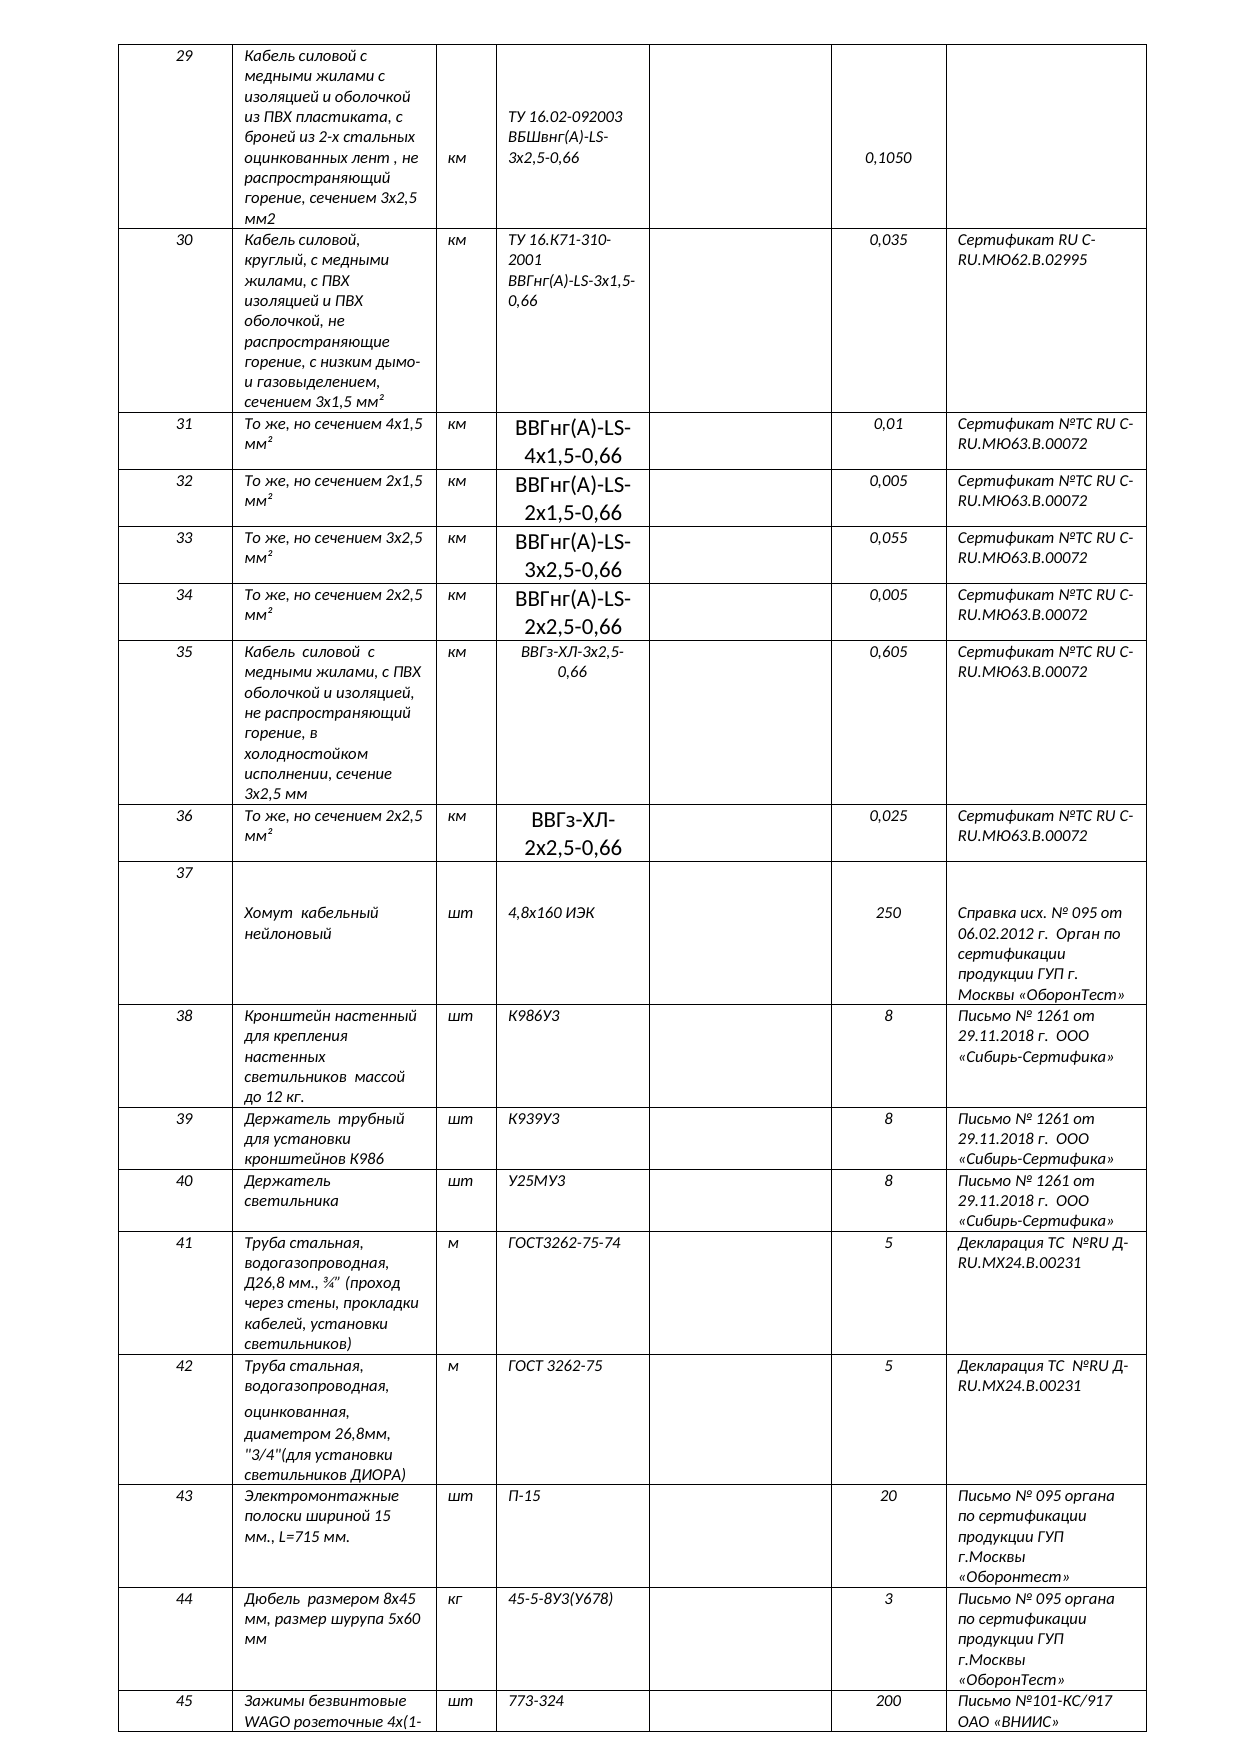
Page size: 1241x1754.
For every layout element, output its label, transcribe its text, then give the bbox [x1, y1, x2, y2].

table_cell км [437, 584, 496, 640]
table_cell [650, 413, 831, 469]
table_cell [650, 1691, 831, 1731]
table_cell Письмо № 1261 от 29.11.2018 г. ООО «Сибирь-Сертифика» [947, 1108, 1146, 1169]
table_cell 45-5-8У3(У678) [497, 1588, 649, 1689]
table_cell м [437, 1232, 496, 1354]
table_cell К986У3 [497, 1005, 649, 1107]
table_cell [650, 862, 831, 1004]
table_cell 250 [832, 862, 946, 1004]
table_cell ВВГз-ХЛ-3х2,5-0,66 [497, 641, 649, 804]
table_cell Сертификат №ТС RU C-RU.МЮ63.В.00072 [947, 641, 1146, 804]
table_cell 0,605 [832, 641, 946, 804]
table_cell Труба стальная, водогазопроводная, оцинкованная, диаметром 26,8мм, "3/4"(для установки светильников ДИОРА) [233, 1355, 436, 1484]
table_cell км [437, 641, 496, 804]
table_cell Письмо № 1261 от 29.11.2018 г. ООО «Сибирь-Сертифика» [947, 1005, 1146, 1107]
table_cell [650, 1232, 831, 1354]
table_cell Кронштейн настенный для крепления настенных светильников массой до 12 кг. [233, 1005, 436, 1107]
table_cell Дюбель размером 8х45 мм, размер шурупа 5х60 мм [233, 1588, 436, 1689]
table_cell [119, 1170, 232, 1231]
table_cell [119, 862, 232, 1004]
table_cell [650, 1355, 831, 1484]
table_cell Письмо №101-КС/917 ОАО «ВНИИС» [947, 1691, 1146, 1731]
table_cell [119, 584, 232, 640]
table_cell [119, 1691, 232, 1731]
table_cell км [437, 229, 496, 412]
table_cell 5 [832, 1232, 946, 1354]
table_cell км [437, 45, 496, 228]
table_cell [650, 45, 831, 228]
table_cell Держатель светильника [233, 1170, 436, 1231]
table_cell Электромонтажные полоски шириной 15 мм., L=715 мм. [233, 1485, 436, 1587]
table_cell [119, 527, 232, 583]
table_cell ВВГнг(А)-LS-3х2,5-0,66 [497, 527, 649, 583]
table_cell [119, 805, 232, 861]
table_cell км [437, 470, 496, 526]
table_cell То же, но сечением 2х2,5 мм² [233, 805, 436, 861]
table_cell км [437, 413, 496, 469]
table_cell 8 [832, 1005, 946, 1107]
table_cell [119, 1485, 232, 1587]
table_cell [119, 641, 232, 804]
table_cell [947, 45, 1146, 228]
table_cell [119, 1355, 232, 1484]
table_cell [119, 229, 232, 412]
table_cell Сертификат №ТС RU C-RU.МЮ63.В.00072 [947, 527, 1146, 583]
table_cell [650, 1170, 831, 1231]
table_cell Письмо № 095 органа по сертификации продукции ГУП г.Москвы «ОборонТест» [947, 1588, 1146, 1689]
table_cell [650, 1485, 831, 1587]
table_cell [650, 229, 831, 412]
table_cell 8 [832, 1108, 946, 1169]
table_cell 0,025 [832, 805, 946, 861]
table_cell шт [437, 1170, 496, 1231]
table_cell км [437, 805, 496, 861]
table_cell 4,8х160 ИЭК [497, 862, 649, 1004]
table_cell 773-324 [497, 1691, 649, 1731]
table_cell То же, но сечением 2х1,5 мм² [233, 470, 436, 526]
table_cell 0,005 [832, 470, 946, 526]
table_cell 5 [832, 1355, 946, 1484]
table_cell [650, 805, 831, 861]
table_cell Сертификат №ТС RU C-RU.МЮ63.В.00072 [947, 470, 1146, 526]
table_cell Сертификат №ТС RU C-RU.МЮ63.В.00072 [947, 413, 1146, 469]
table_cell 0,005 [832, 584, 946, 640]
table_cell [119, 1232, 232, 1354]
table_cell Справка исх. № 095 от 06.02.2012 г. Орган по сертификации продукции ГУП г. Москвы «ОборонТест» [947, 862, 1146, 1004]
table_cell ТУ 16.К71-310-2001 ВВГнг(А)-LS-3х1,5-0,66 [497, 229, 649, 412]
table_cell [119, 1108, 232, 1169]
table_cell м [437, 1355, 496, 1484]
table_cell [119, 1588, 232, 1689]
table_cell Зажимы безвинтовые WAGO розеточные 4х(1- [233, 1691, 436, 1731]
table_cell То же, но сечением 4х1,5 мм² [233, 413, 436, 469]
table_cell Сертификат RU C-RU.МЮ62.В.02995 [947, 229, 1146, 412]
table_cell Декларация ТС №RU Д-RU.MX24.B.00231 [947, 1355, 1146, 1484]
table_cell [119, 470, 232, 526]
table_cell шт [437, 1485, 496, 1587]
table_cell [650, 641, 831, 804]
table_cell 20 [832, 1485, 946, 1587]
table_cell [650, 470, 831, 526]
table_cell [119, 45, 232, 228]
table_cell шт [437, 862, 496, 1004]
table_cell [650, 584, 831, 640]
table_cell 3 [832, 1588, 946, 1689]
table_cell шт [437, 1691, 496, 1731]
table_cell 200 [832, 1691, 946, 1731]
table_cell Кабель силовой с медными жилами, с ПВХ оболочкой и изоляцией, не распространяющий горение, в холодностойком исполнении, сечение 3х2,5 мм [233, 641, 436, 804]
table_cell ВВГнг(А)-LS-4х1,5-0,66 [497, 413, 649, 469]
table_cell Держатель трубный для установки кронштейнов К986 [233, 1108, 436, 1169]
table_cell Хомут кабельный нейлоновый [233, 862, 436, 1004]
table_cell 0,1050 [832, 45, 946, 228]
table_cell Кабель силовой с медными жилами с изоляцией и оболочкой из ПВХ пластиката, с броней из 2-х стальных оцинкованных лент , не распространяющий горение, сечением 3х2,5 мм2 [233, 45, 436, 228]
table_cell П-15 [497, 1485, 649, 1587]
table_cell То же, но сечением 2х2,5 мм² [233, 584, 436, 640]
table_cell [650, 1588, 831, 1689]
table_cell Кабель силовой, круглый, с медными жилами, с ПВХ изоляцией и ПВХ оболочкой, не распространяющие горение, с низким дымо- и газовыделением, сечением 3х1,5 мм² [233, 229, 436, 412]
table_cell 0,035 [832, 229, 946, 412]
table_cell Письмо № 1261 от 29.11.2018 г. ООО «Сибирь-Сертифика» [947, 1170, 1146, 1231]
table_cell ГОСТ3262-75-74 [497, 1232, 649, 1354]
table_cell У25МУ3 [497, 1170, 649, 1231]
table_cell Письмо № 095 органа по сертификации продукции ГУП г.Москвы «Оборонтест» [947, 1485, 1146, 1587]
table_cell [119, 413, 232, 469]
table_cell 0,01 [832, 413, 946, 469]
table_cell Сертификат №ТС RU C-RU.МЮ63.В.00072 [947, 805, 1146, 861]
table_cell Сертификат №ТС RU C-RU.МЮ63.В.00072 [947, 584, 1146, 640]
table_cell [119, 1005, 232, 1107]
table_cell ВВГнг(А)-LS-2х2,5-0,66 [497, 584, 649, 640]
table_cell ВВГнг(А)-LS-2х1,5-0,66 [497, 470, 649, 526]
table_cell Декларация ТС №RU Д-RU.MX24.B.00231 [947, 1232, 1146, 1354]
table_cell Труба стальная, водогазопроводная, Д26,8 мм., ¾” (проход через стены, прокладки кабелей, установки светильников) [233, 1232, 436, 1354]
table_cell 0,055 [832, 527, 946, 583]
table_cell ГОСТ 3262-75 [497, 1355, 649, 1484]
table_cell [650, 527, 831, 583]
table_cell [650, 1108, 831, 1169]
table_cell То же, но сечением 3х2,5 мм² [233, 527, 436, 583]
table_cell кг [437, 1588, 496, 1689]
table_cell [650, 1005, 831, 1107]
table_cell км [437, 527, 496, 583]
table_cell ТУ 16.02-092003 ВБШвнг(А)-LS-3х2,5-0,66 [497, 45, 649, 228]
table_cell шт [437, 1005, 496, 1107]
table_cell 8 [832, 1170, 946, 1231]
table_cell ВВГз-ХЛ-2х2,5-0,66 [497, 805, 649, 861]
table_cell К939У3 [497, 1108, 649, 1169]
table_cell шт [437, 1108, 496, 1169]
